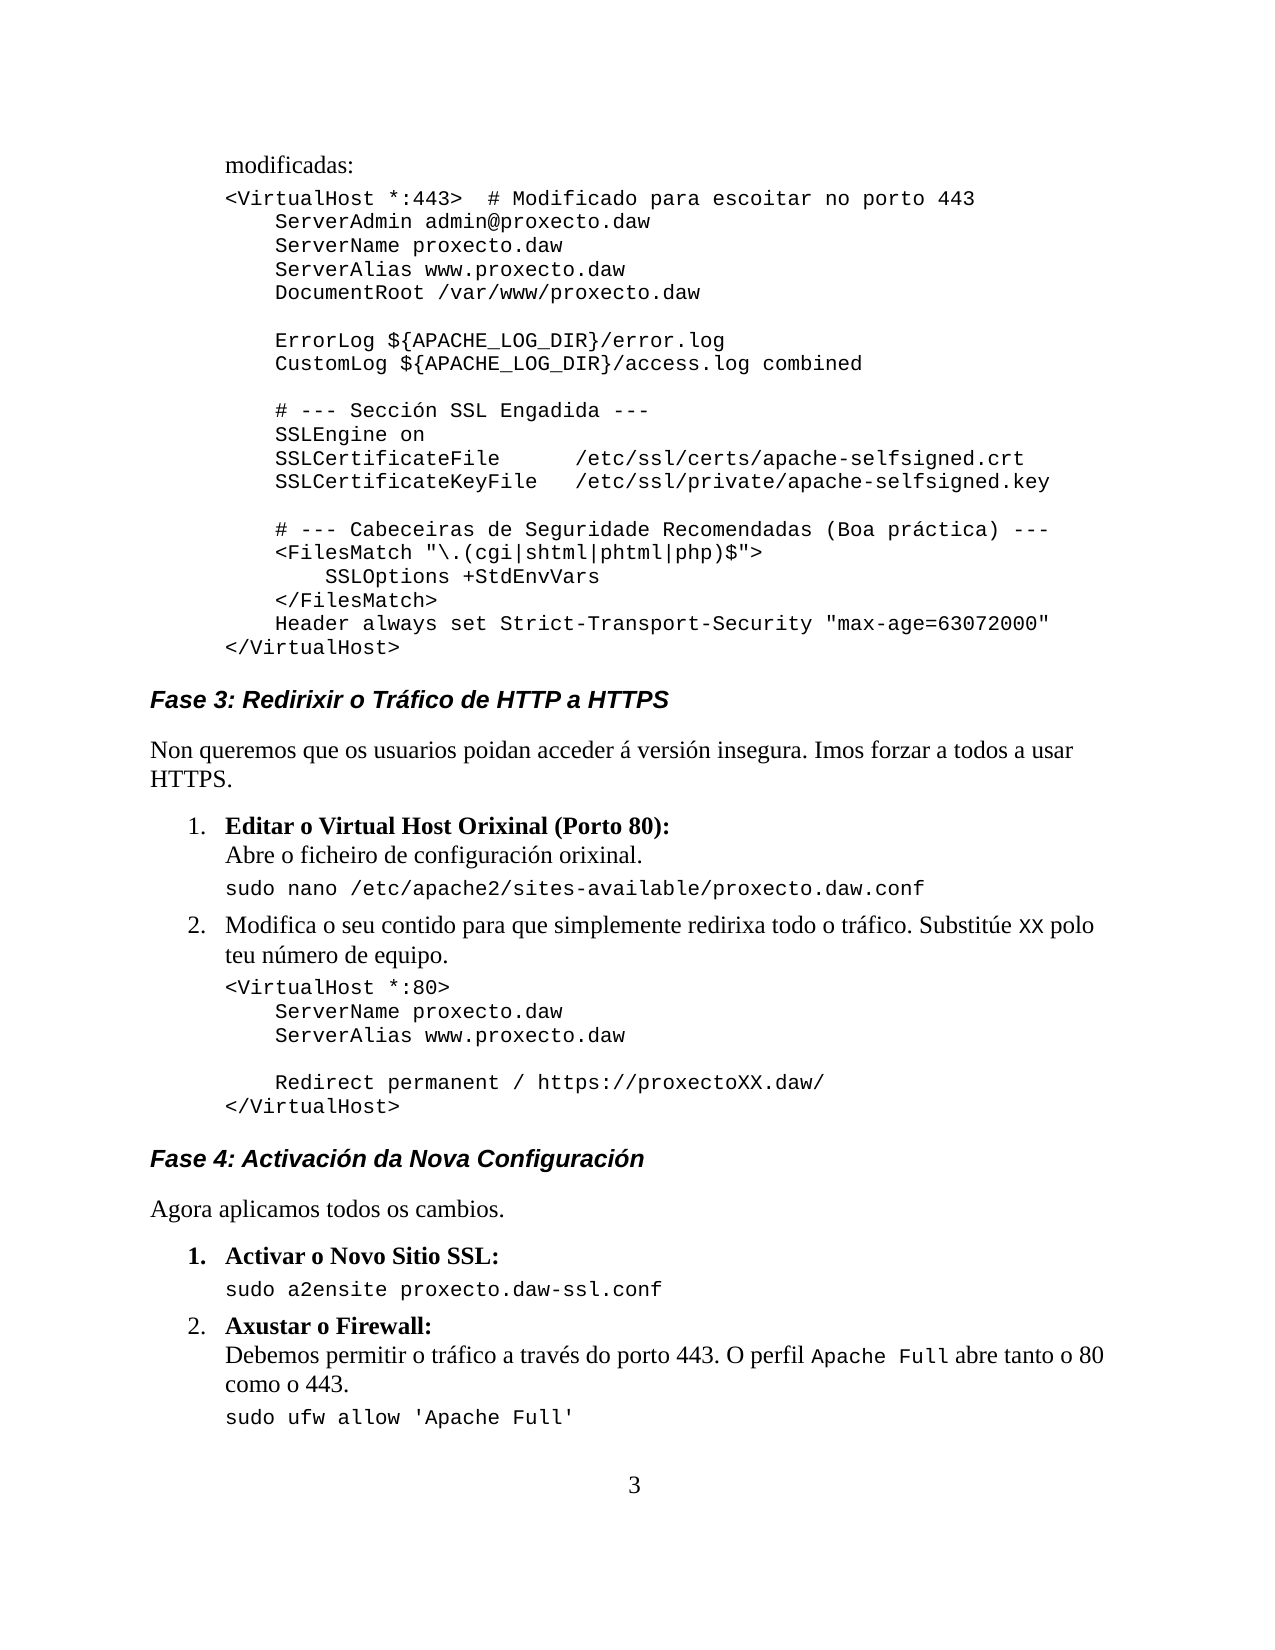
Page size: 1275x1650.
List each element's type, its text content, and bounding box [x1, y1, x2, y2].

list <VirtualHost *:80> [187, 977, 1125, 1001]
list ServerAdmin admin@proxecto.daw [187, 211, 1125, 235]
list SSLOptions +StdEnvVars [187, 566, 1125, 590]
list <VirtualHost *:443> # Modificado para escoitar no porto 443 [187, 188, 1125, 211]
list </VirtualHost> [187, 1096, 1125, 1119]
list ErrorLog ${APACHE_LOG_DIR}/error.log [187, 329, 1125, 353]
list SSLEngine on [187, 424, 1125, 448]
list DocumentRoot /var/www/proxecto.daw [187, 282, 1125, 306]
list # --- Cabeceiras de Seguridade Recomendadas (Boa práctica) --- [187, 519, 1125, 542]
list SSLCertificateFile /etc/ssl/certs/apache-selfsigned.crt [187, 448, 1125, 471]
list ServerName proxecto.daw [187, 1001, 1125, 1025]
list ServerAlias www.proxecto.daw [187, 259, 1125, 282]
list Editar o Virtual Host Orixinal (Porto 80): Abre o ficheiro de configuración orixinal. [187, 811, 1125, 868]
text Non queremos que os usuarios poidan acceder á versión insegura. Imos forzar a todos a usar HTTPS. [150, 736, 1125, 793]
list modificadas: [187, 150, 1125, 179]
list </VirtualHost> [187, 637, 1125, 661]
list Redirect permanent / https://proxectoXX.daw/ [187, 1072, 1125, 1096]
list ServerAlias www.proxecto.daw [187, 1025, 1125, 1048]
subtitle Fase 3: Redirixir o Tráfico de HTTP a HTTPS [150, 686, 1125, 714]
list # --- Sección SSL Engadida --- [187, 401, 1125, 424]
list ServerName proxecto.daw [187, 235, 1125, 259]
list Axustar o Firewall: Debemos permitir o tráfico a través do porto 443. O perfil Apache Full abre tanto o 80 como o 443. [187, 1311, 1125, 1398]
subtitle Fase 4: Activación da Nova Configuración [150, 1144, 1125, 1173]
list Activar o Novo Sitio SSL: [187, 1241, 1125, 1270]
list Modifica o seu contido para que simplemente redirixa todo o tráfico. Substitúe XX polo teu número de equipo. [187, 910, 1125, 968]
list CustomLog ${APACHE_LOG_DIR}/access.log combined [187, 353, 1125, 377]
list <FilesMatch "\.(cgi|shtml|phtml|php)$"> [187, 542, 1125, 566]
list Header always set Strict-Transport-Security "max-age=63072000" [187, 613, 1125, 637]
text Agora aplicamos todos os cambios. [150, 1194, 1125, 1223]
list SSLCertificateKeyFile /etc/ssl/private/apache-selfsigned.key [187, 471, 1125, 495]
list sudo nano /etc/apache2/sites-available/proxecto.daw.conf [187, 877, 1125, 901]
list sudo ufw allow 'Apache Full' [187, 1407, 1125, 1431]
list </FilesMatch> [187, 590, 1125, 613]
list sudo a2ensite proxecto.daw-ssl.conf [187, 1279, 1125, 1302]
